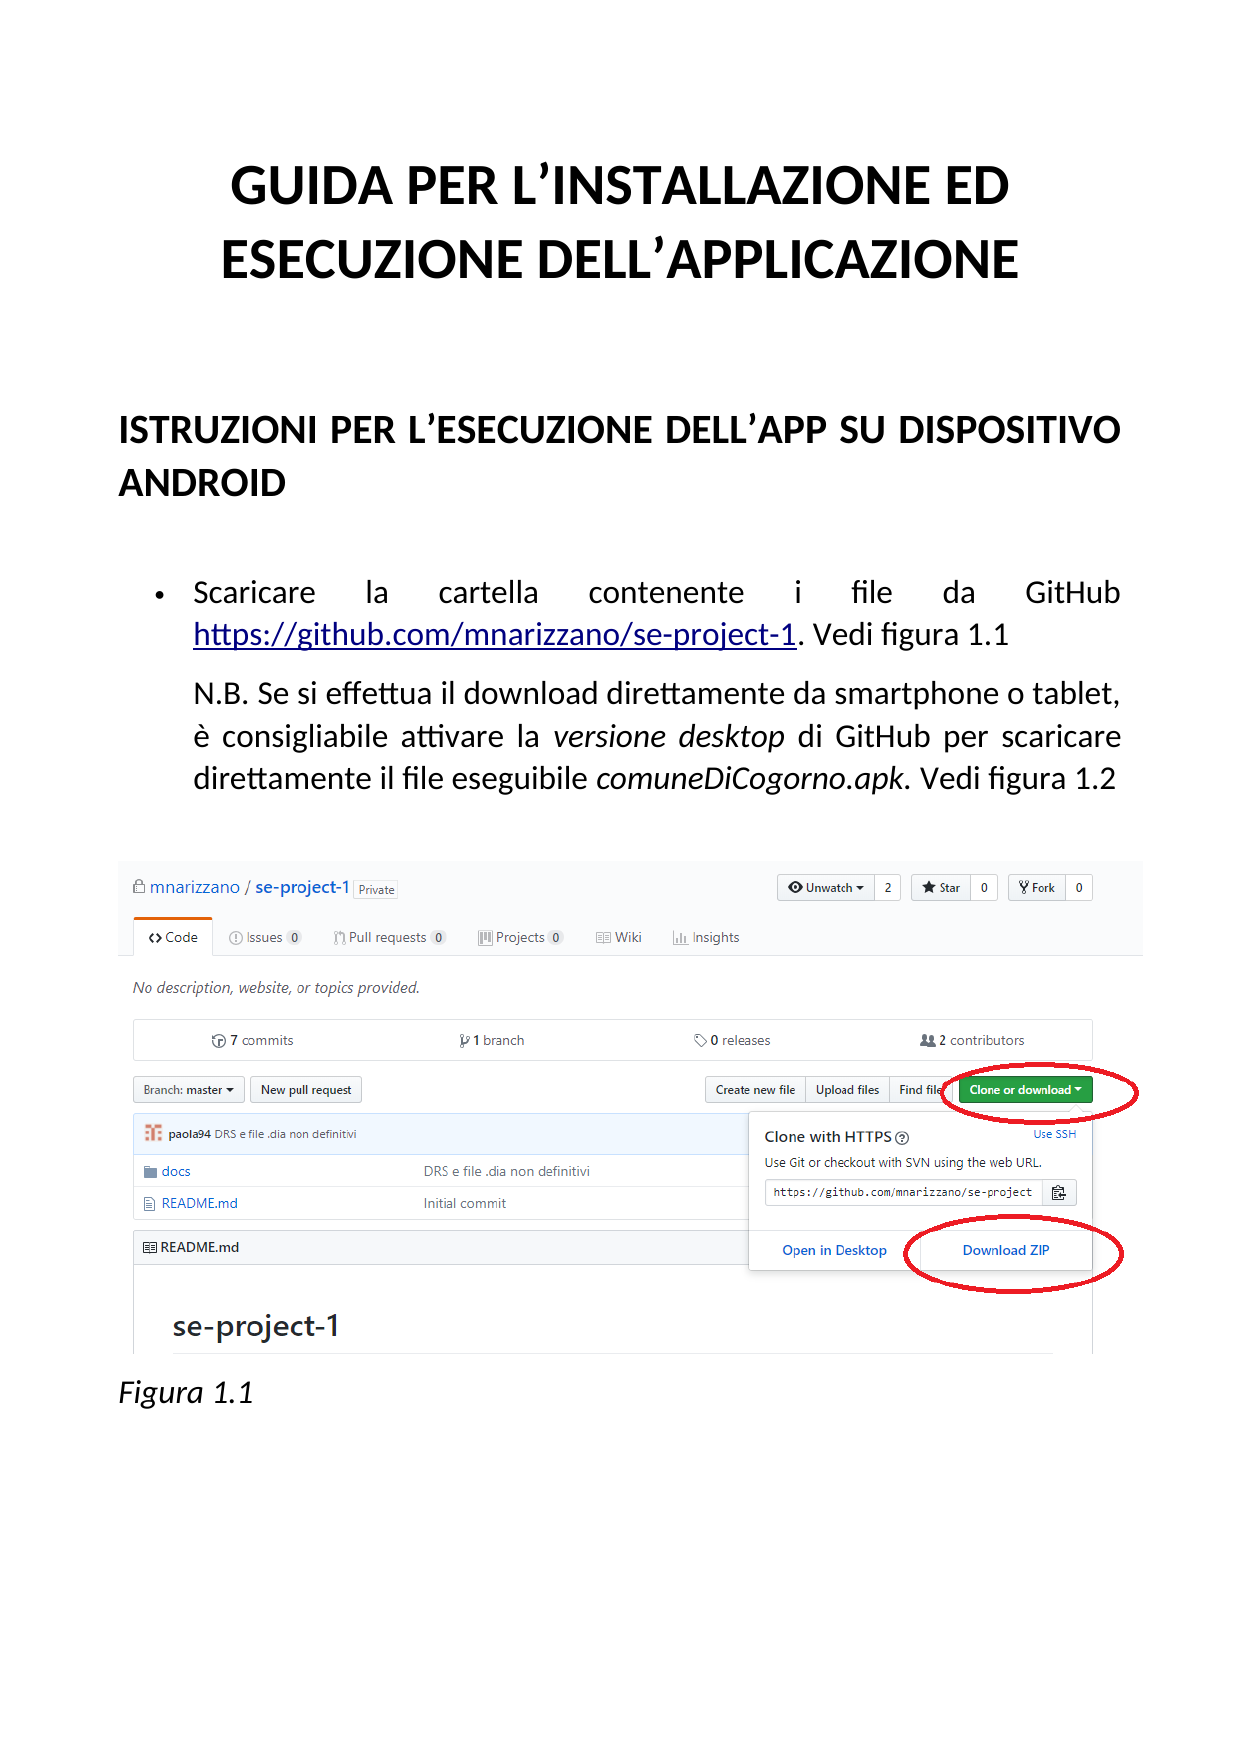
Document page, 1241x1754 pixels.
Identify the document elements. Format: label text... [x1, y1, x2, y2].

text ISTRUZIONI PER L’ESECUZIONE DELL’APP SU DISPOSITIVO ANDROID [118, 403, 1122, 507]
text Figura 1.1 [118, 1371, 1122, 1412]
text N.B. Se si effettua il download direttamente da smartphone o tablet, è consigliabile attivare la versione desktop di GitHub per scaricare direttamente il file eseguibile comuneDiCogorno.apk. Vedi figura 1.2 [193, 672, 1122, 798]
text GUIDA PER L’INSTALLAZIONE ED ESECUZIONE DELL’APPLICAZIONE [118, 148, 1122, 293]
list Scaricare la cartella contenente i file da GitHub https://github.com/mnarizzano/se-project-1. Vedi figura 1.1 [156, 571, 1122, 654]
